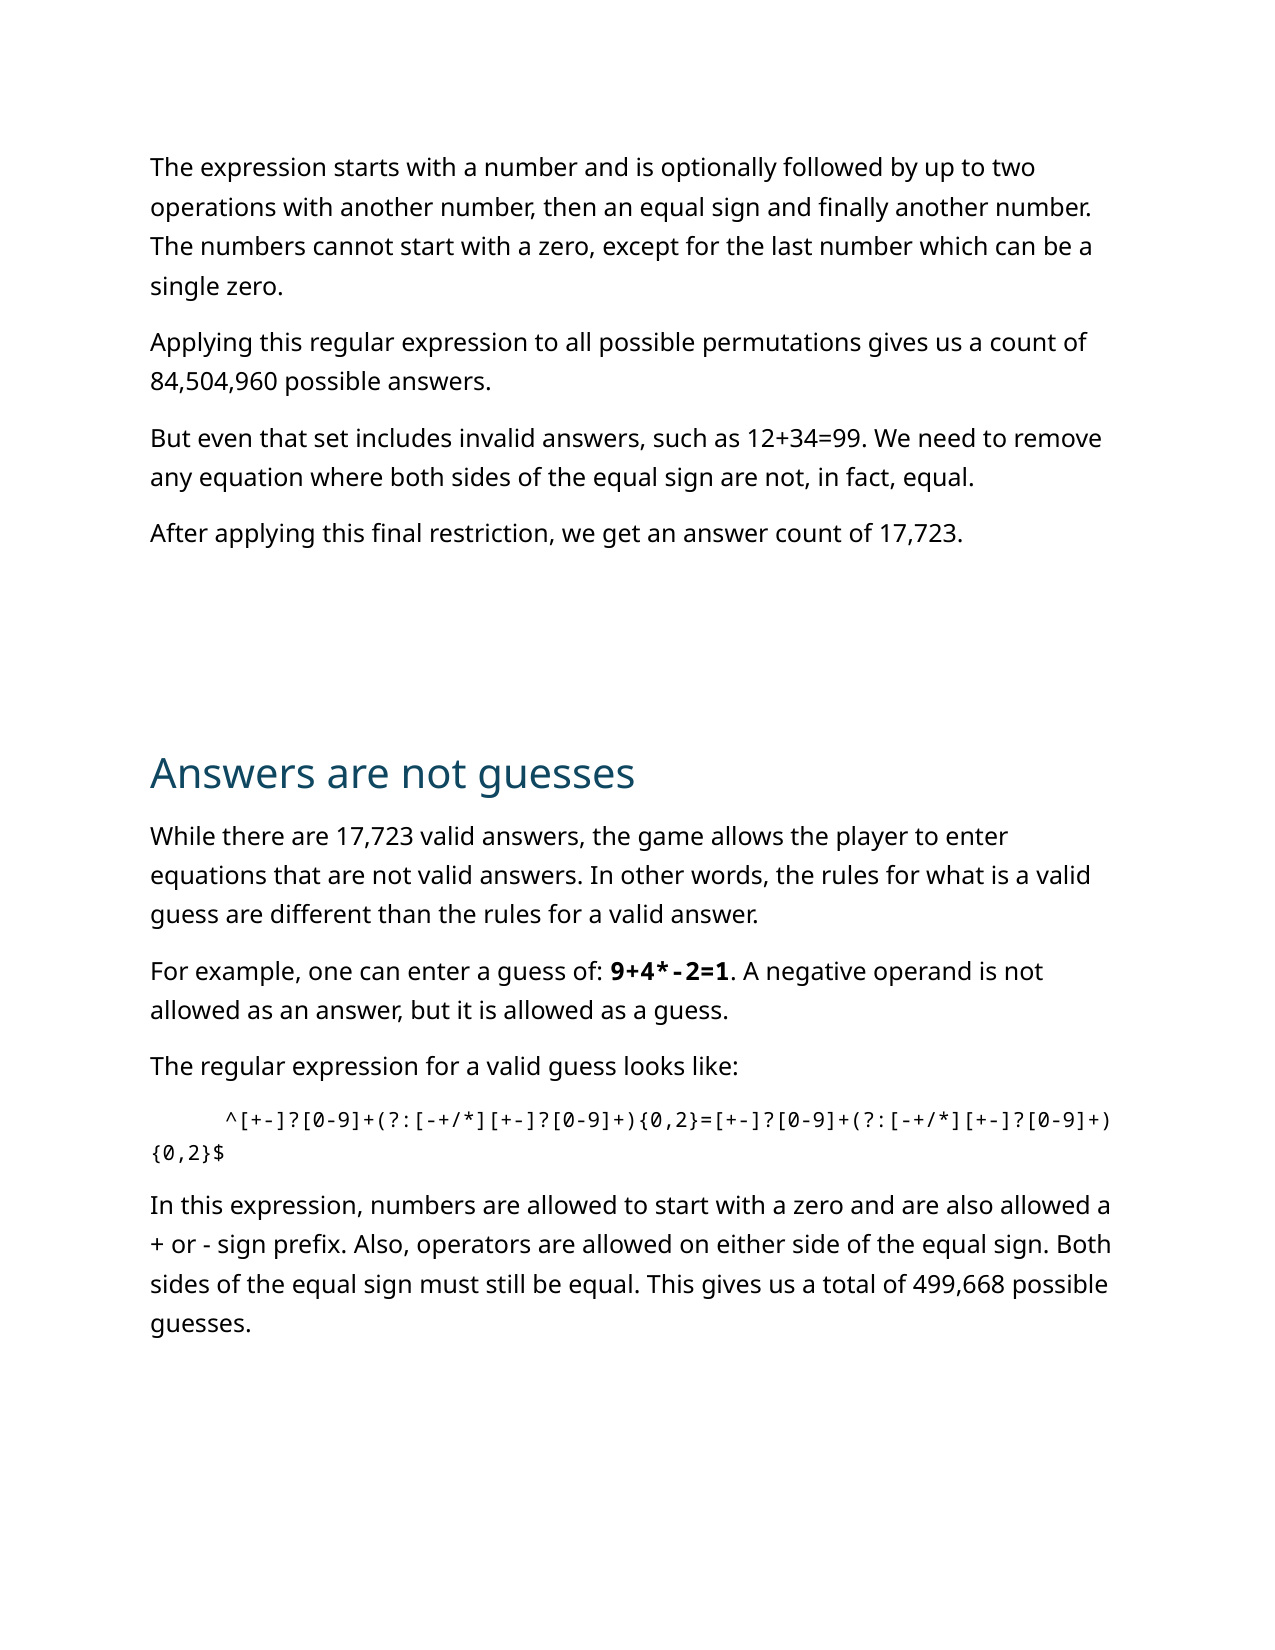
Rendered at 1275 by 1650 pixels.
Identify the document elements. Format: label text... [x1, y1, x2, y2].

text But even that set includes invalid answers, such as 12+34=99. We need to remove any equation where both sides of the equal sign are not, in fact, equal. [150, 420, 1125, 494]
text ^[+-]?[0-9]+(?:[-+/*][+-]?[0-9]+){0,2}=[+-]?[0-9]+(?:[-+/*][+-]?[0-9]+){0,2}$ [150, 1105, 1125, 1166]
text After applying this final restriction, we get an answer count of 17,723. [150, 516, 1125, 550]
text In this expression, numbers are allowed to start with a zero and are also allowed a + or - sign prefix. Also, operators are allowed on either side of the equal sign. Both sides of the equal sign must still be equal. This gives us a total of 499,668 possible guesses. [150, 1187, 1125, 1340]
text For example, one can enter a guess of: 9+4*-2=1. A negative operand is not allowed as an answer, but it is allowed as a guess. [150, 953, 1125, 1027]
text While there are 17,723 valid answers, the game allows the player to enter equations that are not valid answers. In other words, the rules for what is a valid guess are different than the rules for a valid answer. [150, 818, 1125, 931]
text The expression starts with a number and is optionally followed by up to two operations with another number, then an equal sign and finally another number. The numbers cannot start with a zero, except for the last number which can be a single zero. [150, 150, 1125, 302]
text Applying this regular expression to all possible permutations gives us a count of 84,504,960 possible answers. [150, 324, 1125, 398]
subtitle Answers are not guesses [150, 744, 1125, 801]
text The regular expression for a valid guess looks like: [150, 1049, 1125, 1083]
